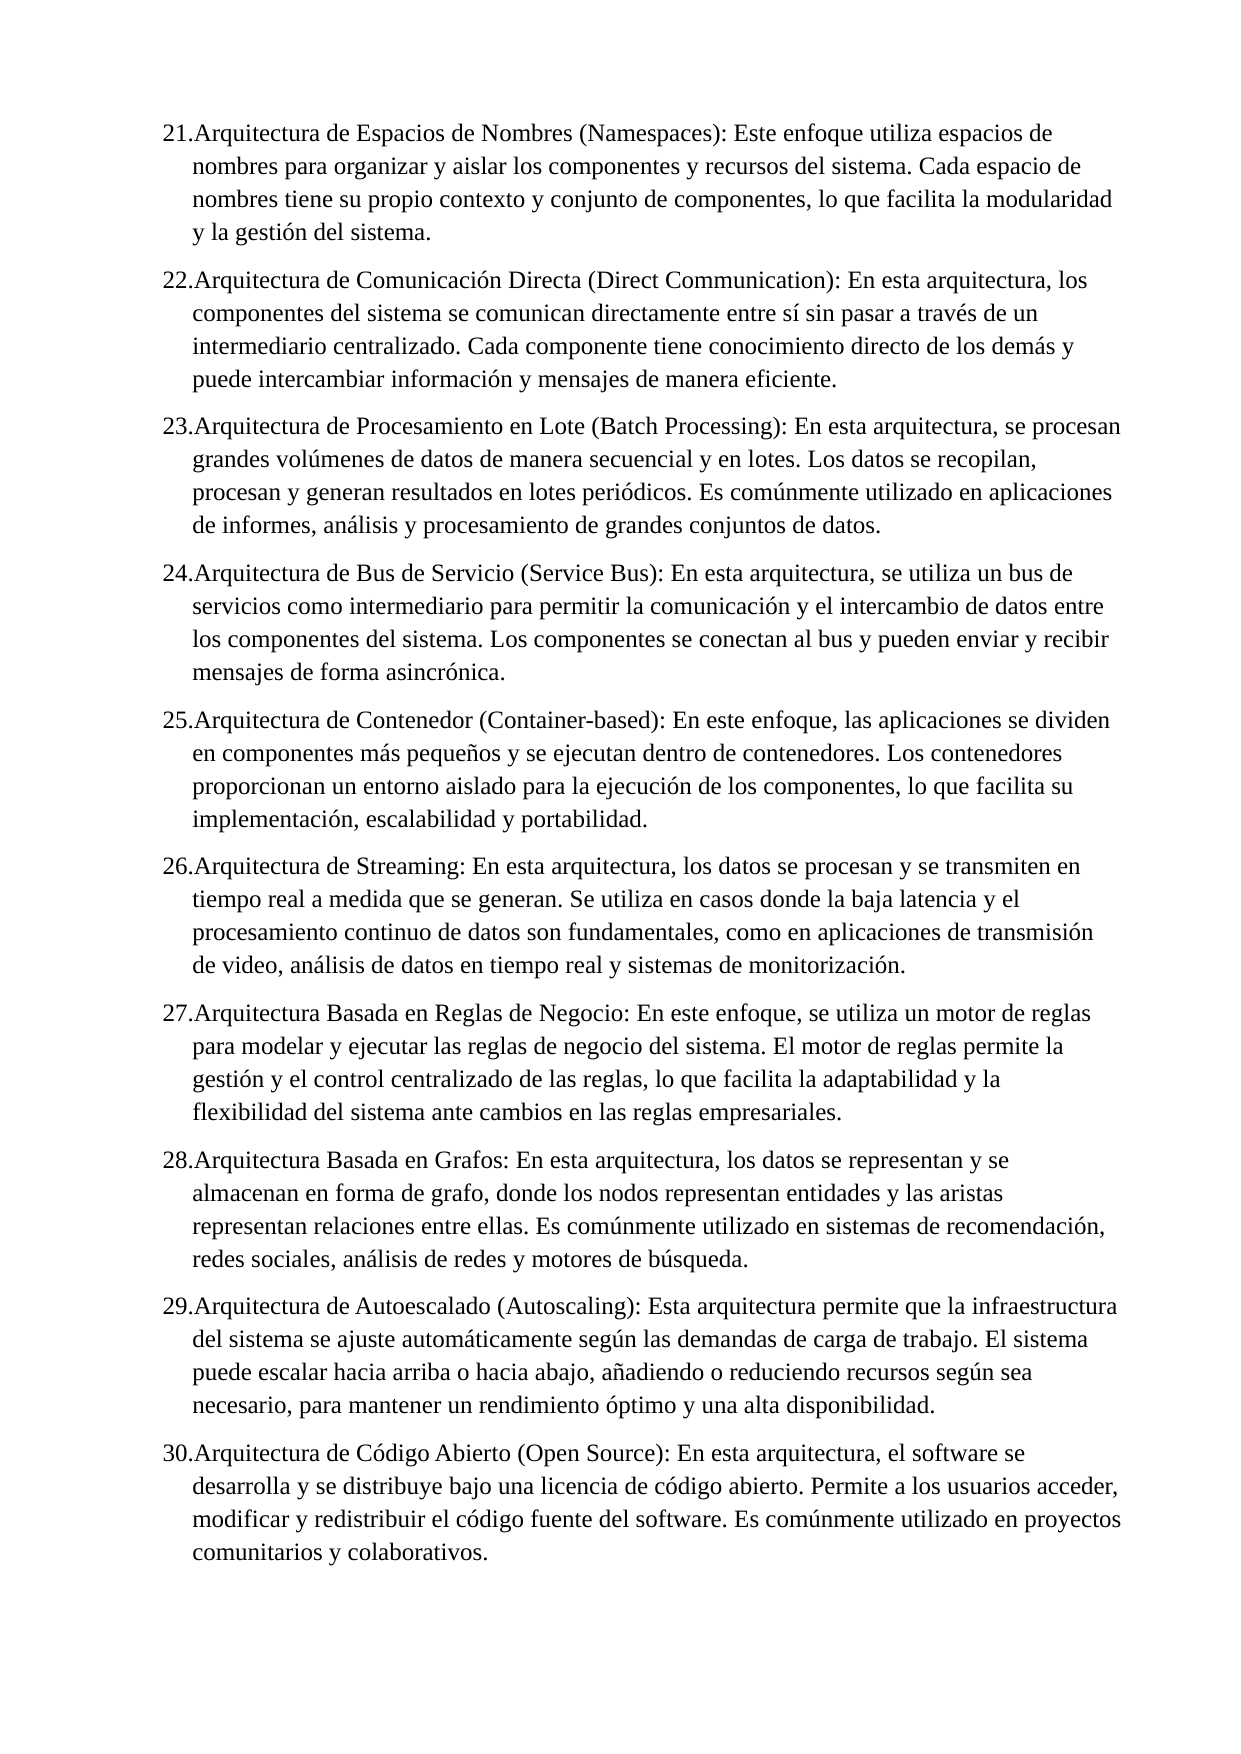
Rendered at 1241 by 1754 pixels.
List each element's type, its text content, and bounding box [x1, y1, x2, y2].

list Arquitectura de Código Abierto (Open Source): En esta arquitectura, el software se desarrolla y se distribuye bajo una licencia de código abierto. Permite a los usuarios acceder, modificar y redistribuir el código fuente del software. Es comúnmente utilizado en proyectos comunitarios y colaborativos. [162, 1438, 1122, 1566]
list Arquitectura de Contenedor (Container-based): En este enfoque, las aplicaciones se dividen en componentes más pequeños y se ejecutan dentro de contenedores. Los contenedores proporcionan un entorno aislado para la ejecución de los componentes, lo que facilita su implementación, escalabilidad y portabilidad. [162, 705, 1122, 833]
list Arquitectura de Comunicación Directa (Direct Communication): En esta arquitectura, los componentes del sistema se comunican directamente entre sí sin pasar a través de un intermediario centralizado. Cada componente tiene conocimiento directo de los demás y puede intercambiar información y mensajes de manera eficiente. [162, 265, 1122, 393]
list Arquitectura de Procesamiento en Lote (Batch Processing): En esta arquitectura, se procesan grandes volúmenes de datos de manera secuencial y en lotes. Los datos se recopilan, procesan y generan resultados en lotes periódicos. Es comúnmente utilizado en aplicaciones de informes, análisis y procesamiento de grandes conjuntos de datos. [162, 411, 1122, 539]
list Arquitectura de Streaming: En esta arquitectura, los datos se procesan y se transmiten en tiempo real a medida que se generan. Se utiliza en casos donde la baja latencia y el procesamiento continuo de datos son fundamentales, como en aplicaciones de transmisión de video, análisis de datos en tiempo real y sistemas de monitorización. [162, 851, 1122, 979]
list Arquitectura de Espacios de Nombres (Namespaces): Este enfoque utiliza espacios de nombres para organizar y aislar los componentes y recursos del sistema. Cada espacio de nombres tiene su propio contexto y conjunto de componentes, lo que facilita la modularidad y la gestión del sistema. [162, 118, 1122, 246]
list Arquitectura Basada en Grafos: En esta arquitectura, los datos se representan y se almacenan en forma de grafo, donde los nodos representan entidades y las aristas representan relaciones entre ellas. Es comúnmente utilizado en sistemas de recomendación, redes sociales, análisis de redes y motores de búsqueda. [162, 1145, 1122, 1273]
list Arquitectura de Autoescalado (Autoscaling): Esta arquitectura permite que la infraestructura del sistema se ajuste automáticamente según las demandas de carga de trabajo. El sistema puede escalar hacia arriba o hacia abajo, añadiendo o reduciendo recursos según sea necesario, para mantener un rendimiento óptimo y una alta disponibilidad. [162, 1291, 1122, 1419]
list Arquitectura de Bus de Servicio (Service Bus): En esta arquitectura, se utiliza un bus de servicios como intermediario para permitir la comunicación y el intercambio de datos entre los componentes del sistema. Los componentes se conectan al bus y pueden enviar y recibir mensajes de forma asincrónica. [162, 558, 1122, 686]
list Arquitectura Basada en Reglas de Negocio: En este enfoque, se utiliza un motor de reglas para modelar y ejecutar las reglas de negocio del sistema. El motor de reglas permite la gestión y el control centralizado de las reglas, lo que facilita la adaptabilidad y la flexibilidad del sistema ante cambios en las reglas empresariales. [162, 998, 1122, 1126]
